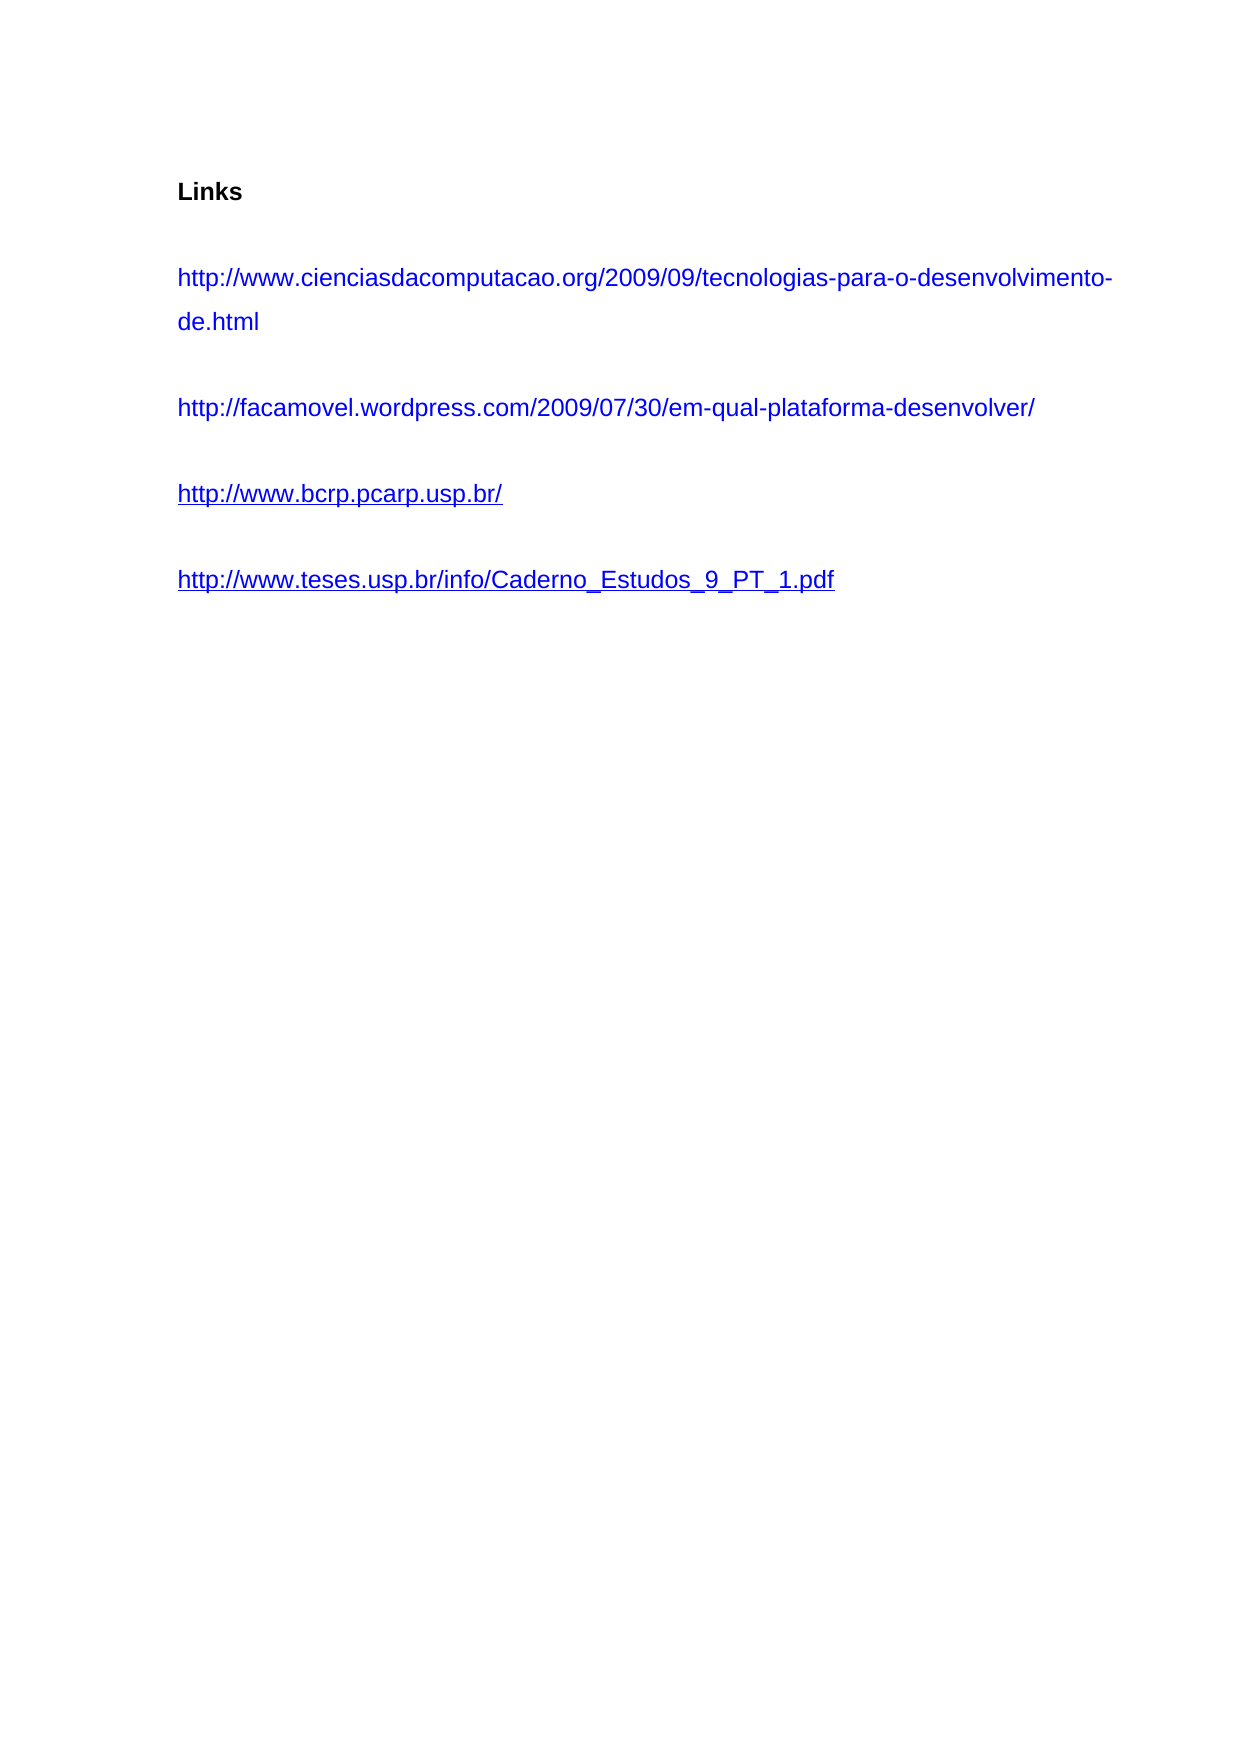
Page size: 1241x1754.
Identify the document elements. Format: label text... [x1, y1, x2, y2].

text http://www.cienciasdacomputacao.org/2009/09/tecnologias-para-o-desenvolvimento-de.html [177, 263, 1122, 335]
text Links [177, 177, 1122, 206]
text http://www.bcrp.pcarp.usp.br/ [177, 479, 1122, 508]
text http://www.teses.usp.br/info/Caderno_Estudos_9_PT_1.pdf [177, 565, 1122, 594]
text http://facamovel.wordpress.com/2009/07/30/em-qual-plataforma-desenvolver/ [177, 393, 1122, 422]
